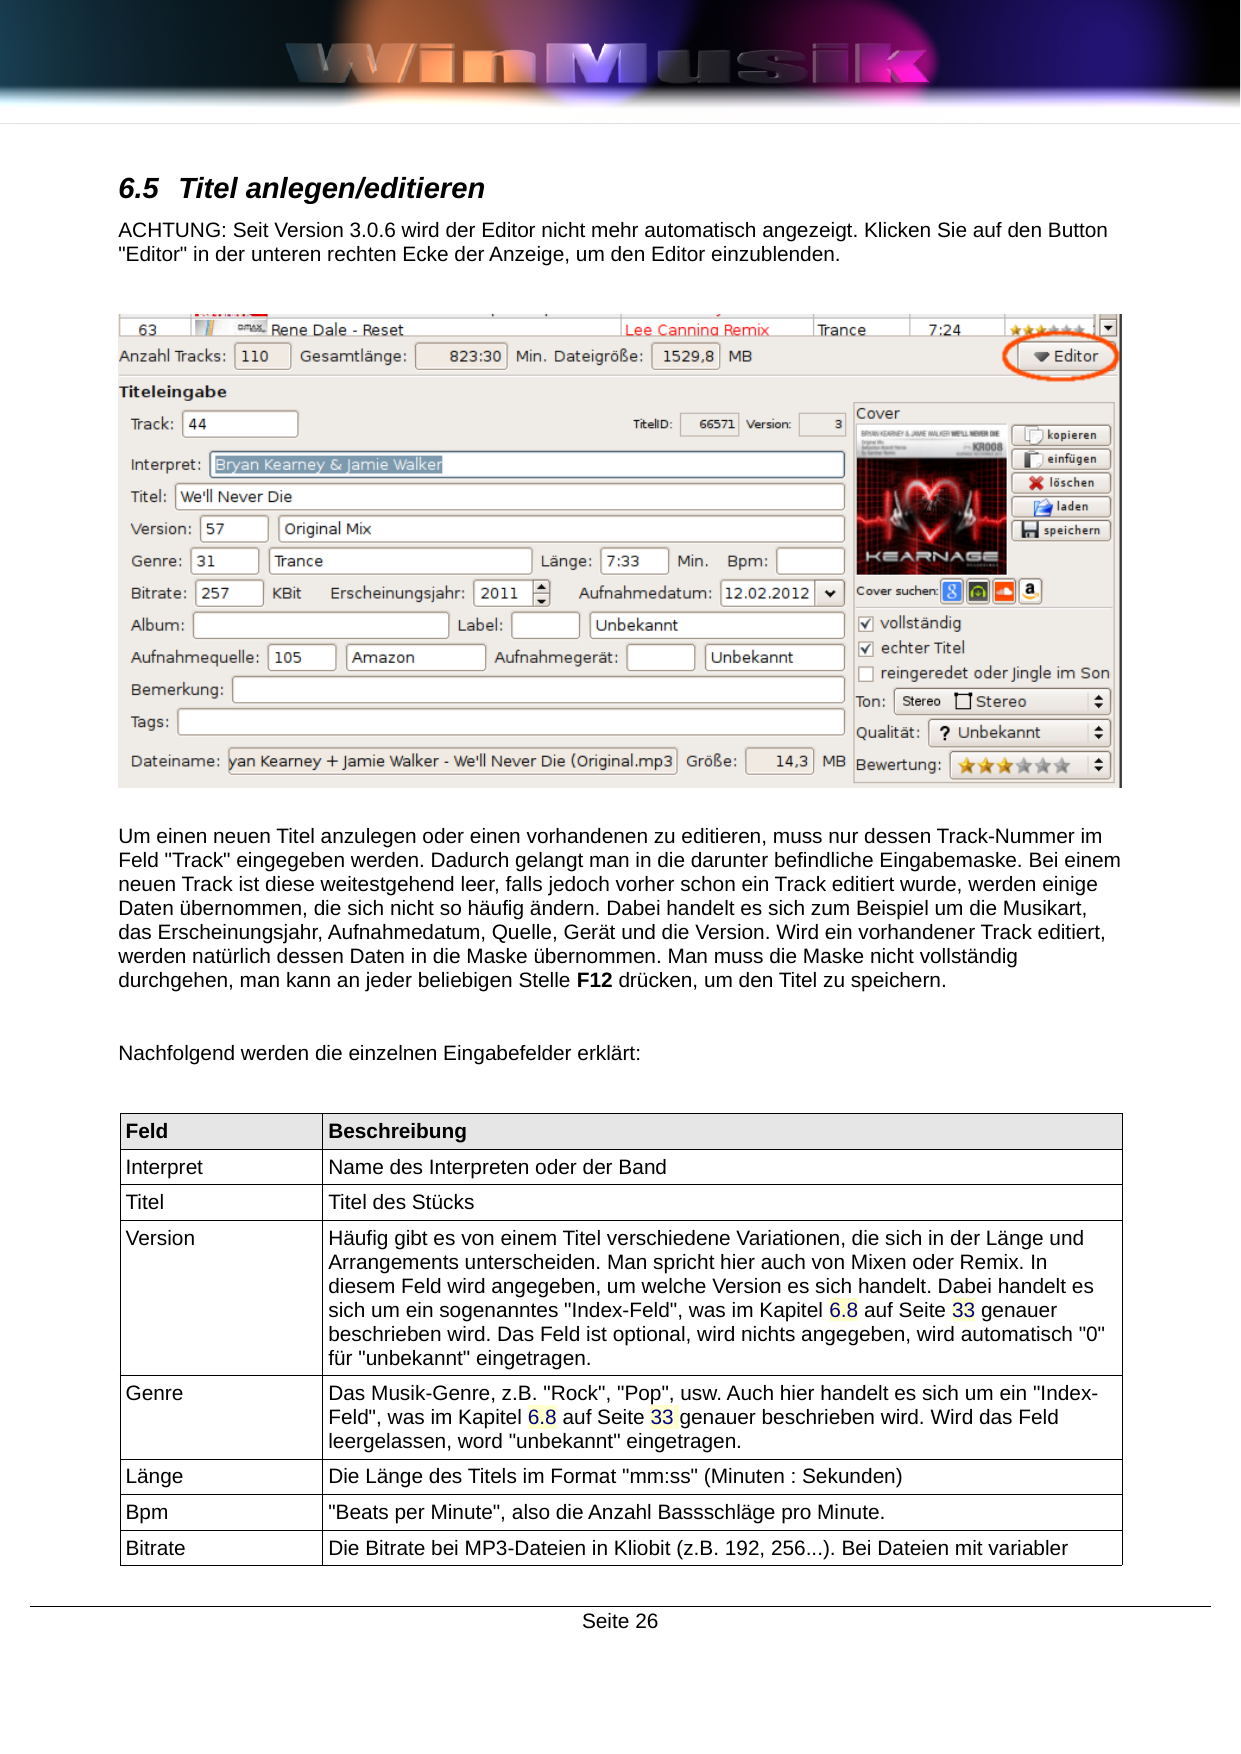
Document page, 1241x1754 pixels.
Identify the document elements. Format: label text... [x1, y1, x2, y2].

table_cell Version [121, 1221, 322, 1375]
table_cell Titel [121, 1185, 322, 1220]
subtitle Titel anlegen/editieren [118, 172, 1122, 205]
table_header Beschreibung [323, 1114, 1122, 1149]
table_cell Bitrate [121, 1531, 322, 1565]
table_cell Länge [121, 1460, 322, 1494]
text Um einen neuen Titel anzulegen oder einen vorhandenen zu editieren, muss nur dessen Track-Nummer im Feld "Track" eingegeben werden. Dadurch gelangt man in die darunter befindliche Eingabemaske. Bei einem neuen Track ist diese weitestgehend leer, falls jedoch vorher schon ein Track editiert wurde, werden einige Daten übernommen, die sich nicht so häufig ändern. Dabei handelt es sich zum Beispiel um die Musikart, das Erscheinungsjahr, Aufnahmedatum, Quelle, Gerät und die Version. Wird ein vorhandener Track editiert, werden natürlich dessen Daten in die Maske übernommen. Man muss die Maske nicht vollständig durchgehen, man kann an jeder beliebigen Stelle F12 drücken, um den Titel zu speichern. [118, 824, 1122, 991]
table_cell Interpret [121, 1150, 322, 1184]
picture [118, 314, 1122, 788]
table_cell Die Länge des Titels im Format "mm:ss" (Minuten : Sekunden) [323, 1460, 1122, 1494]
table_cell Häufig gibt es von einem Titel verschiedene Variationen, die sich in der Länge und Arrangements unterscheiden. Man spricht hier auch von Mixen oder Remix. In diesem Feld wird angegeben, um welche Version es sich handelt. Dabei handelt es sich um ein sogenanntes "Index-Feld", was im Kapitel 6.8 auf Seite 33 genauer beschrieben wird. Das Feld ist optional, wird nichts angegeben, wird automatisch "0" für "unbekannt" eingetragen. [323, 1221, 1122, 1375]
table_cell Name des Interpreten oder der Band [323, 1150, 1122, 1184]
text Nachfolgend werden die einzelnen Eingabefelder erklärt: [118, 1040, 1122, 1064]
table_cell Das Musik-Genre, z.B. "Rock", "Pop", usw. Auch hier handelt es sich um ein "Index-Feld", was im Kapitel 6.8 auf Seite 33 genauer beschrieben wird. Wird das Feld leergelassen, word "unbekannt" eingetragen. [323, 1376, 1122, 1458]
text ACHTUNG: Seit Version 3.0.6 wird der Editor nicht mehr automatisch angezeigt. Klicken Sie auf den Button "Editor" in der unteren rechten Ecke der Anzeige, um den Editor einzublenden. [118, 218, 1122, 266]
table_header Feld [121, 1114, 322, 1149]
table_cell Genre [121, 1376, 322, 1458]
table_cell Titel des Stücks [323, 1185, 1122, 1220]
table_cell "Beats per Minute", also die Anzahl Bassschläge pro Minute. [323, 1495, 1122, 1529]
table_cell Die Bitrate bei MP3-Dateien in Kliobit (z.B. 192, 256...). Bei Dateien mit variabler [323, 1531, 1122, 1565]
table_cell Bpm [121, 1495, 322, 1529]
